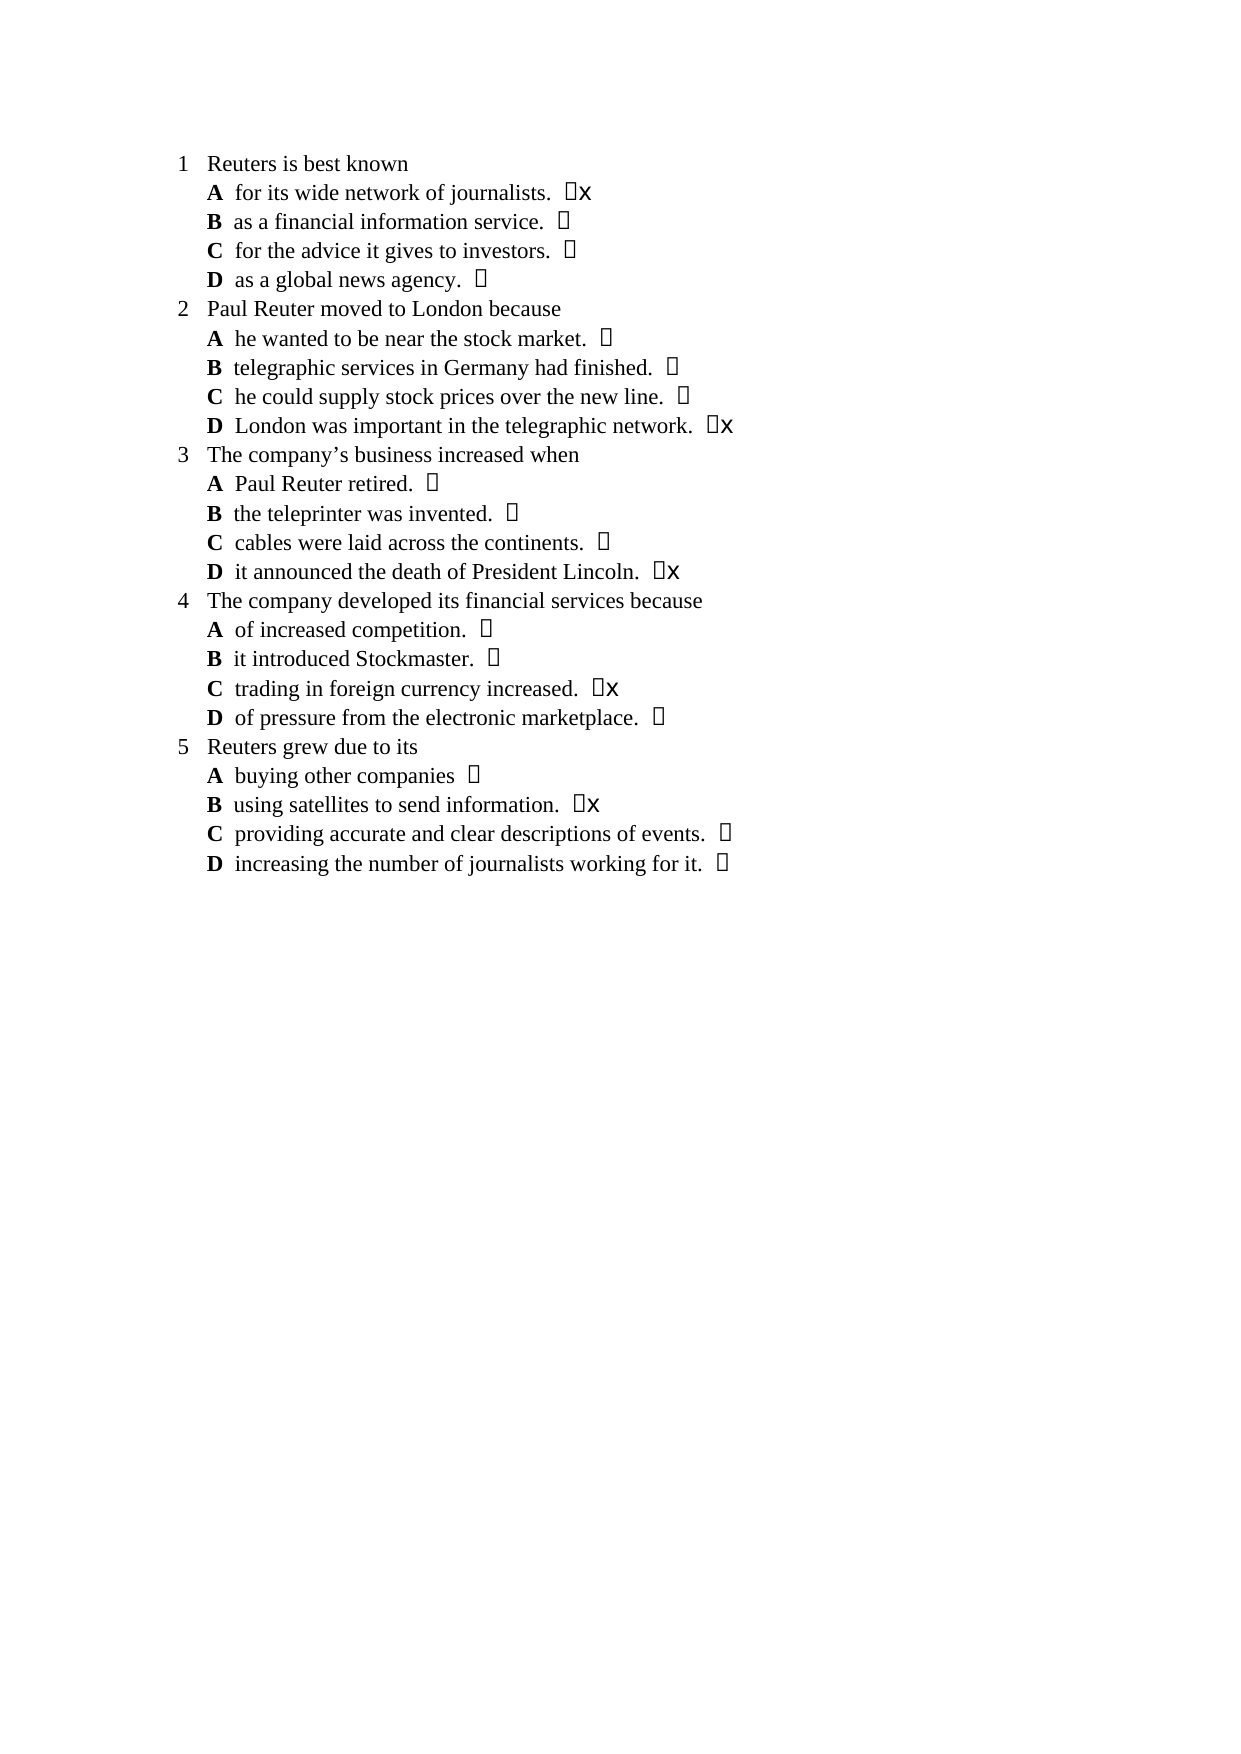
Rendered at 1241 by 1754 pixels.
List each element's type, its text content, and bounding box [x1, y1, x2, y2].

text D of pressure from the electronic marketplace.  [177, 702, 1093, 731]
text D increasing the number of journalists working for it.  [177, 848, 1093, 877]
text C he could supply stock prices over the new line.  [177, 381, 1093, 410]
text C providing accurate and clear descriptions of events.  [177, 818, 1093, 848]
text B as a financial information service.  [177, 206, 1093, 235]
text A he wanted to be near the stock market.  [177, 323, 1093, 352]
list 5 Reuters grew due to its [177, 731, 1093, 760]
text D London was important in the telegraphic network. x [177, 410, 1093, 439]
text D as a global news agency.  [177, 264, 1093, 293]
list 4 The company developed its financial services because [177, 585, 1093, 614]
text C trading in foreign currency increased. x [177, 673, 1093, 702]
text A Paul Reuter retired.  [177, 468, 1093, 498]
text D it announced the death of President Lincoln. x [177, 556, 1093, 585]
text A for its wide network of journalists. x [177, 177, 1093, 206]
text A of increased competition.  [177, 614, 1093, 643]
text B it introduced Stockmaster.  [177, 643, 1093, 673]
text C cables were laid across the continents.  [177, 527, 1093, 556]
list 3 The company’s business increased when [177, 439, 1093, 468]
list 2 Paul Reuter moved to London because [177, 293, 1093, 323]
text A buying other companies  [177, 760, 1093, 789]
text C for the advice it gives to investors.  [177, 235, 1093, 264]
text B the teleprinter was invented.  [177, 498, 1093, 527]
text B using satellites to send information. x [177, 789, 1093, 818]
text B telegraphic services in Germany had finished.  [177, 352, 1093, 381]
list 1 Reuters is best known [177, 148, 1093, 177]
